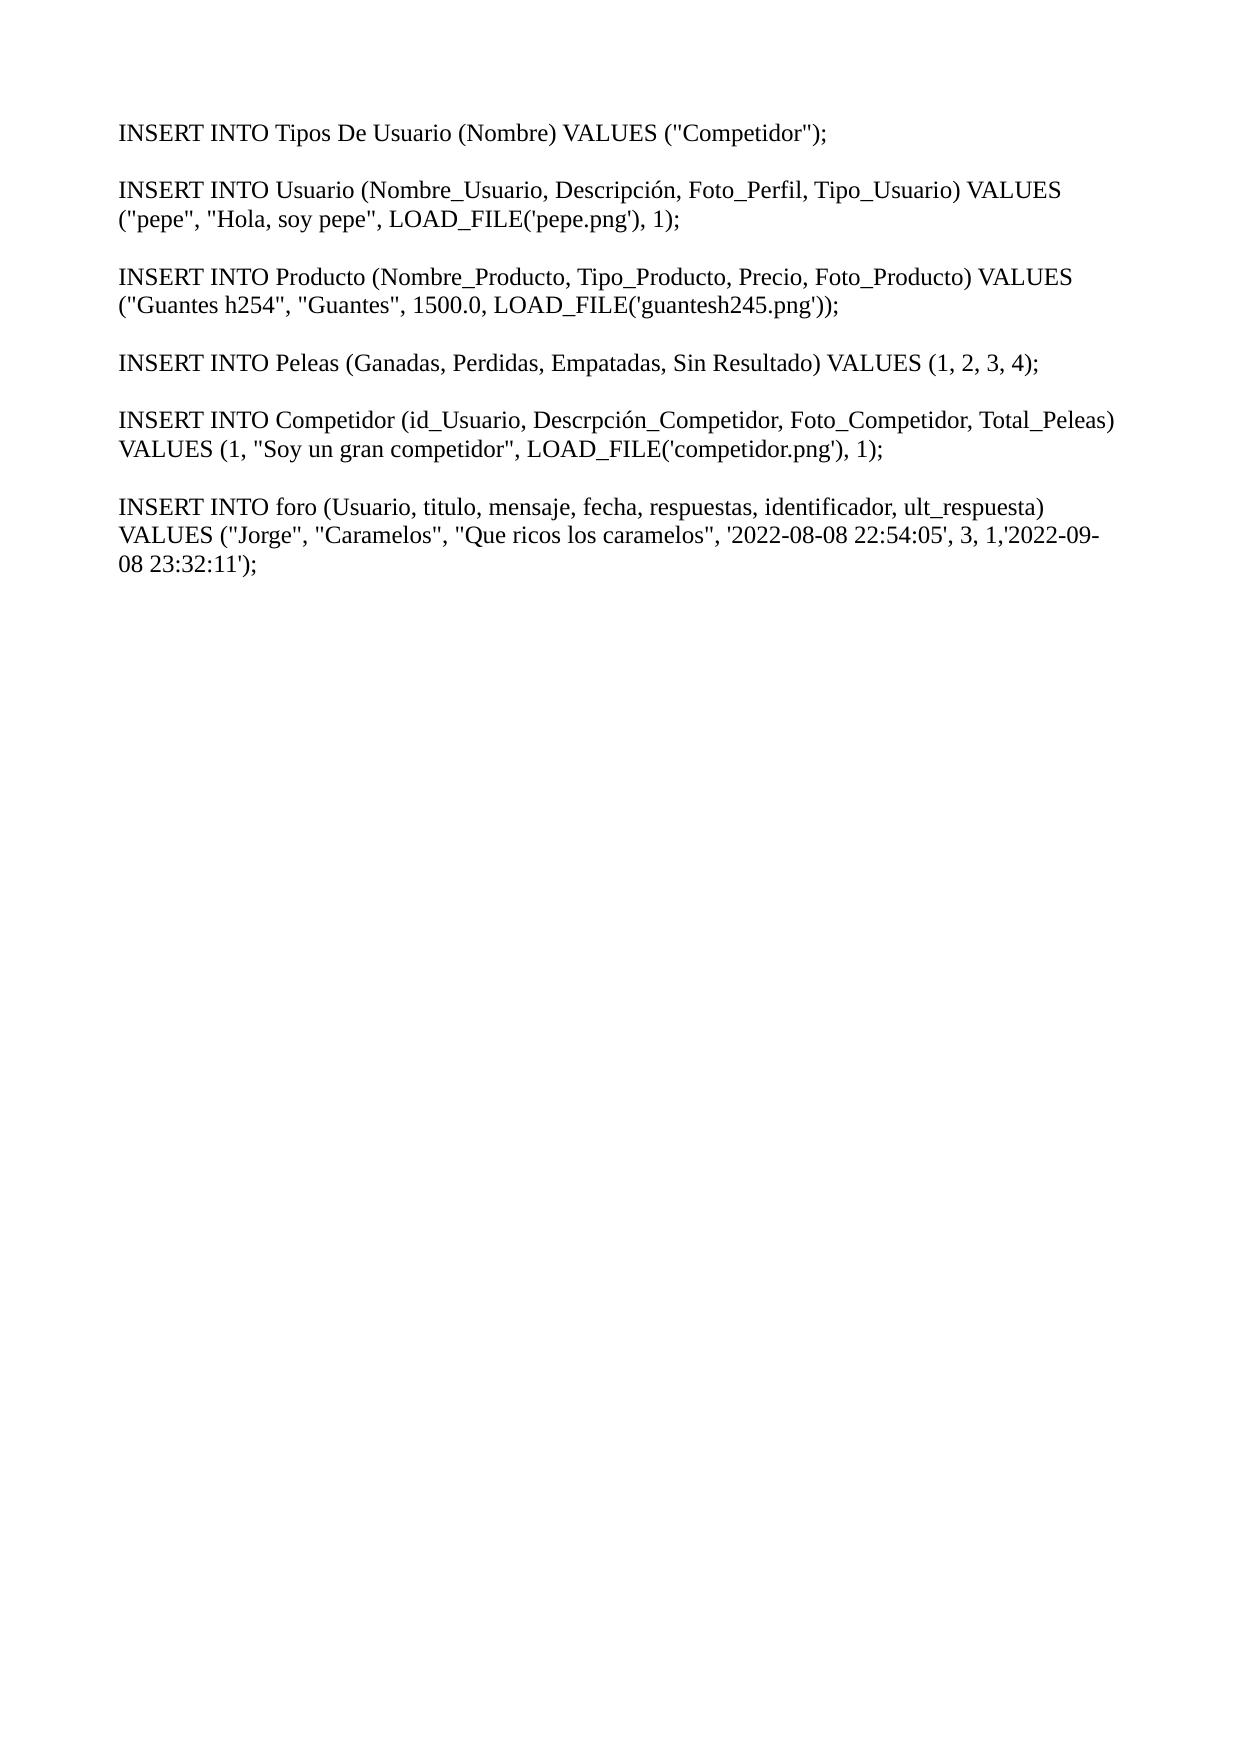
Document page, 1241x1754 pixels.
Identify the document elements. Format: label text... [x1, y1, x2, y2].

text INSERT INTO Tipos De Usuario (Nombre) VALUES ("Competidor"); INSERT INTO Usuario (Nombre_Usuario, Descripción, Foto_Perfil, Tipo_Usuario) VALUES ("pepe", "Hola, soy pepe", LOAD_FILE('pepe.png'), 1); INSERT INTO Producto (Nombre_Producto, Tipo_Producto, Precio, Foto_Producto) VALUES ("Guantes h254", "Guantes", 1500.0, LOAD_FILE('guantesh245.png')); INSERT INTO Peleas (Ganadas, Perdidas, Empatadas, Sin Resultado) VALUES (1, 2, 3, 4); INSERT INTO Competidor (id_Usuario, Descrpción_Competidor, Foto_Competidor, Total_Peleas) VALUES (1, "Soy un gran competidor", LOAD_FILE('competidor.png'), 1); INSERT INTO foro (Usuario, titulo, mensaje, fecha, respuestas, identificador, ult_respuesta) VALUES ("Jorge", "Caramelos", "Que ricos los caramelos", '2022-08-08 22:54:05', 3, 1,'2022-09-08 23:32:11'); [118, 118, 1122, 578]
